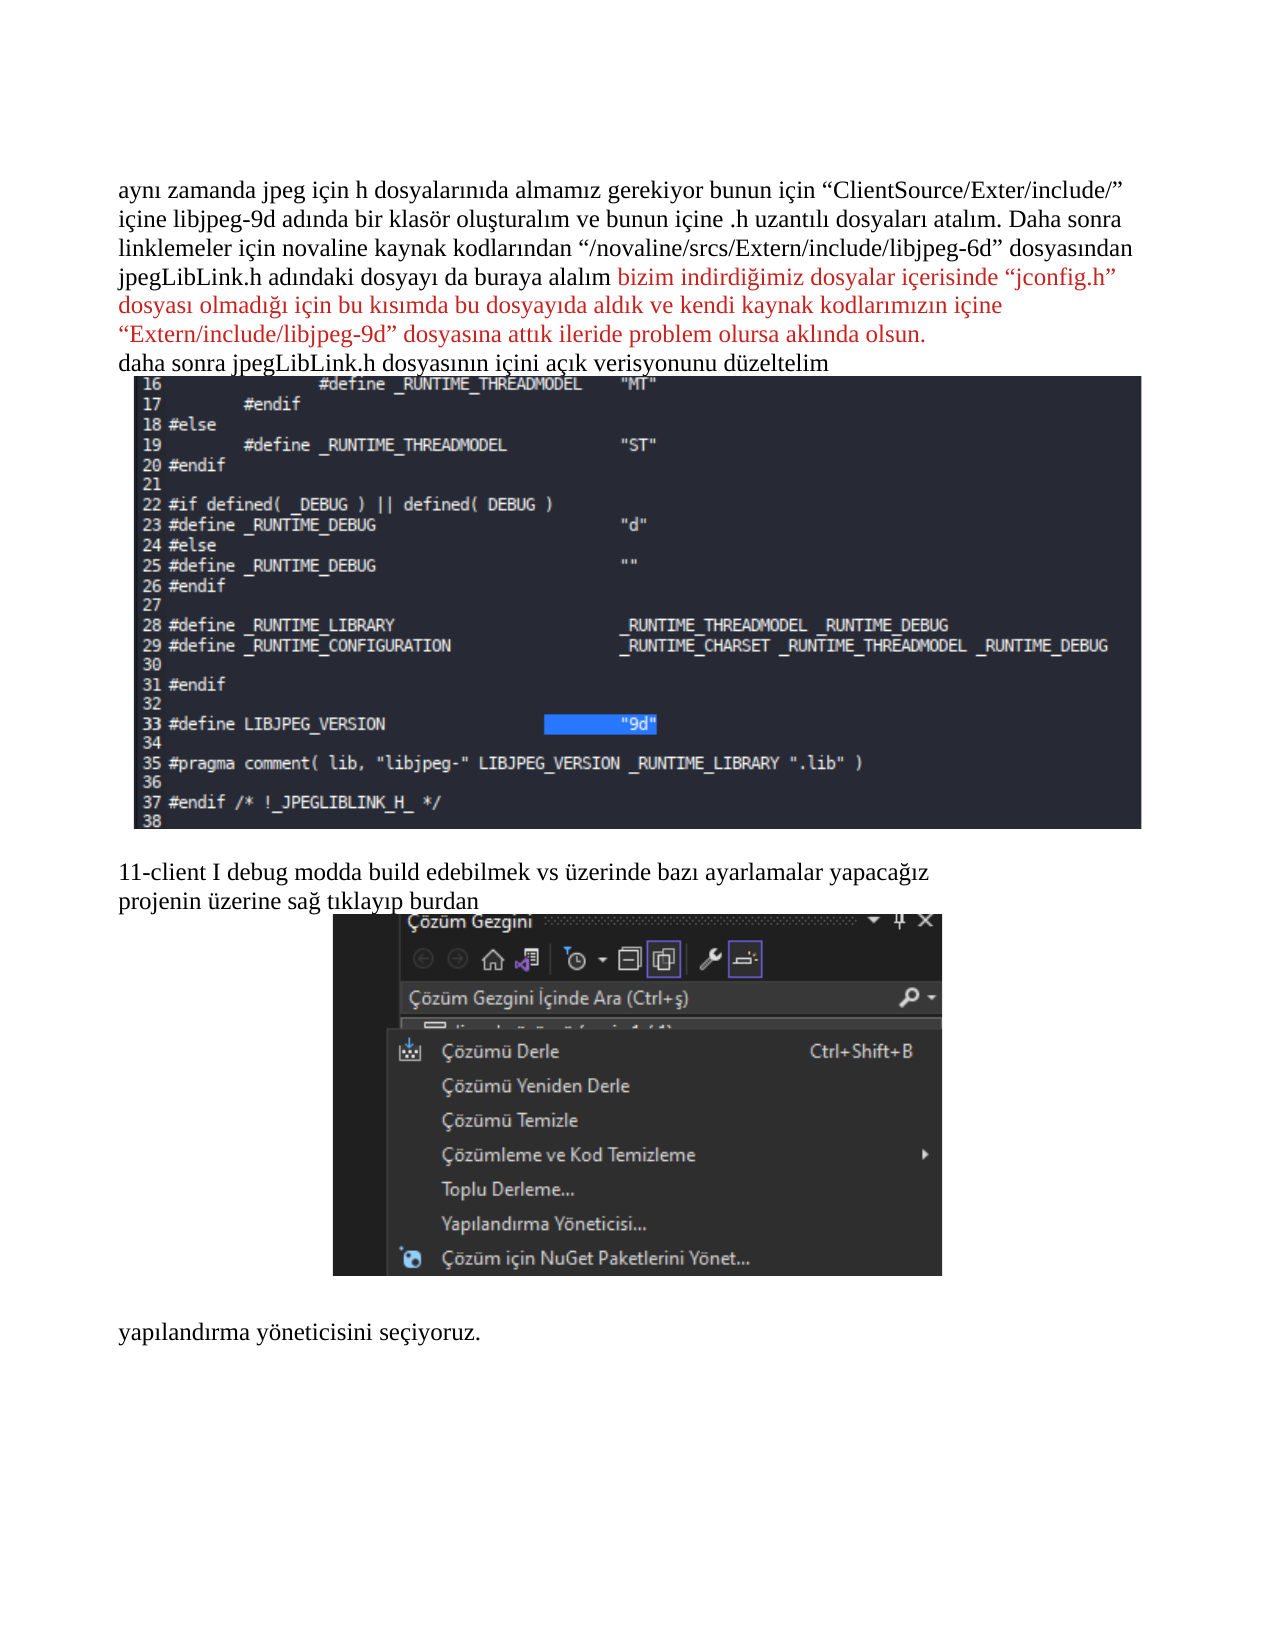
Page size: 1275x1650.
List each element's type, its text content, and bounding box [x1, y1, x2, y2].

text projenin üzerine sağ tıklayıp burdan [118, 886, 1157, 915]
text aynı zamanda jpeg için h dosyalarınıda almamız gerekiyor bunun için “ClientSource/Exter/include/” içine libjpeg-9d adında bir klasör oluşturalım ve bunun içine .h uzantılı dosyaları atalım. Daha sonra linklemeler için novaline kaynak kodlarından “/novaline/srcs/Extern/include/libjpeg-6d” dosyasından jpegLibLink.h adındaki dosyayı da buraya alalım bizim indirdiğimiz dosyalar içerisinde “jconfig.h” dosyası olmadığı için bu kısımda bu dosyayıda aldık ve kendi kaynak kodlarımızın içine “Extern/include/libjpeg-9d” dosyasına attık ileride problem olursa aklında olsun. [118, 176, 1157, 348]
text yapılandırma yöneticisini seçiyoruz. [118, 1317, 1157, 1346]
picture [133, 376, 1142, 829]
text daha sonra jpegLibLink.h dosyasının içini açık verisyonunu düzeltelim [118, 348, 1157, 377]
picture [332, 914, 943, 1276]
text 11-client I debug modda build edebilmek vs üzerinde bazı ayarlamalar yapacağız [118, 857, 1157, 886]
